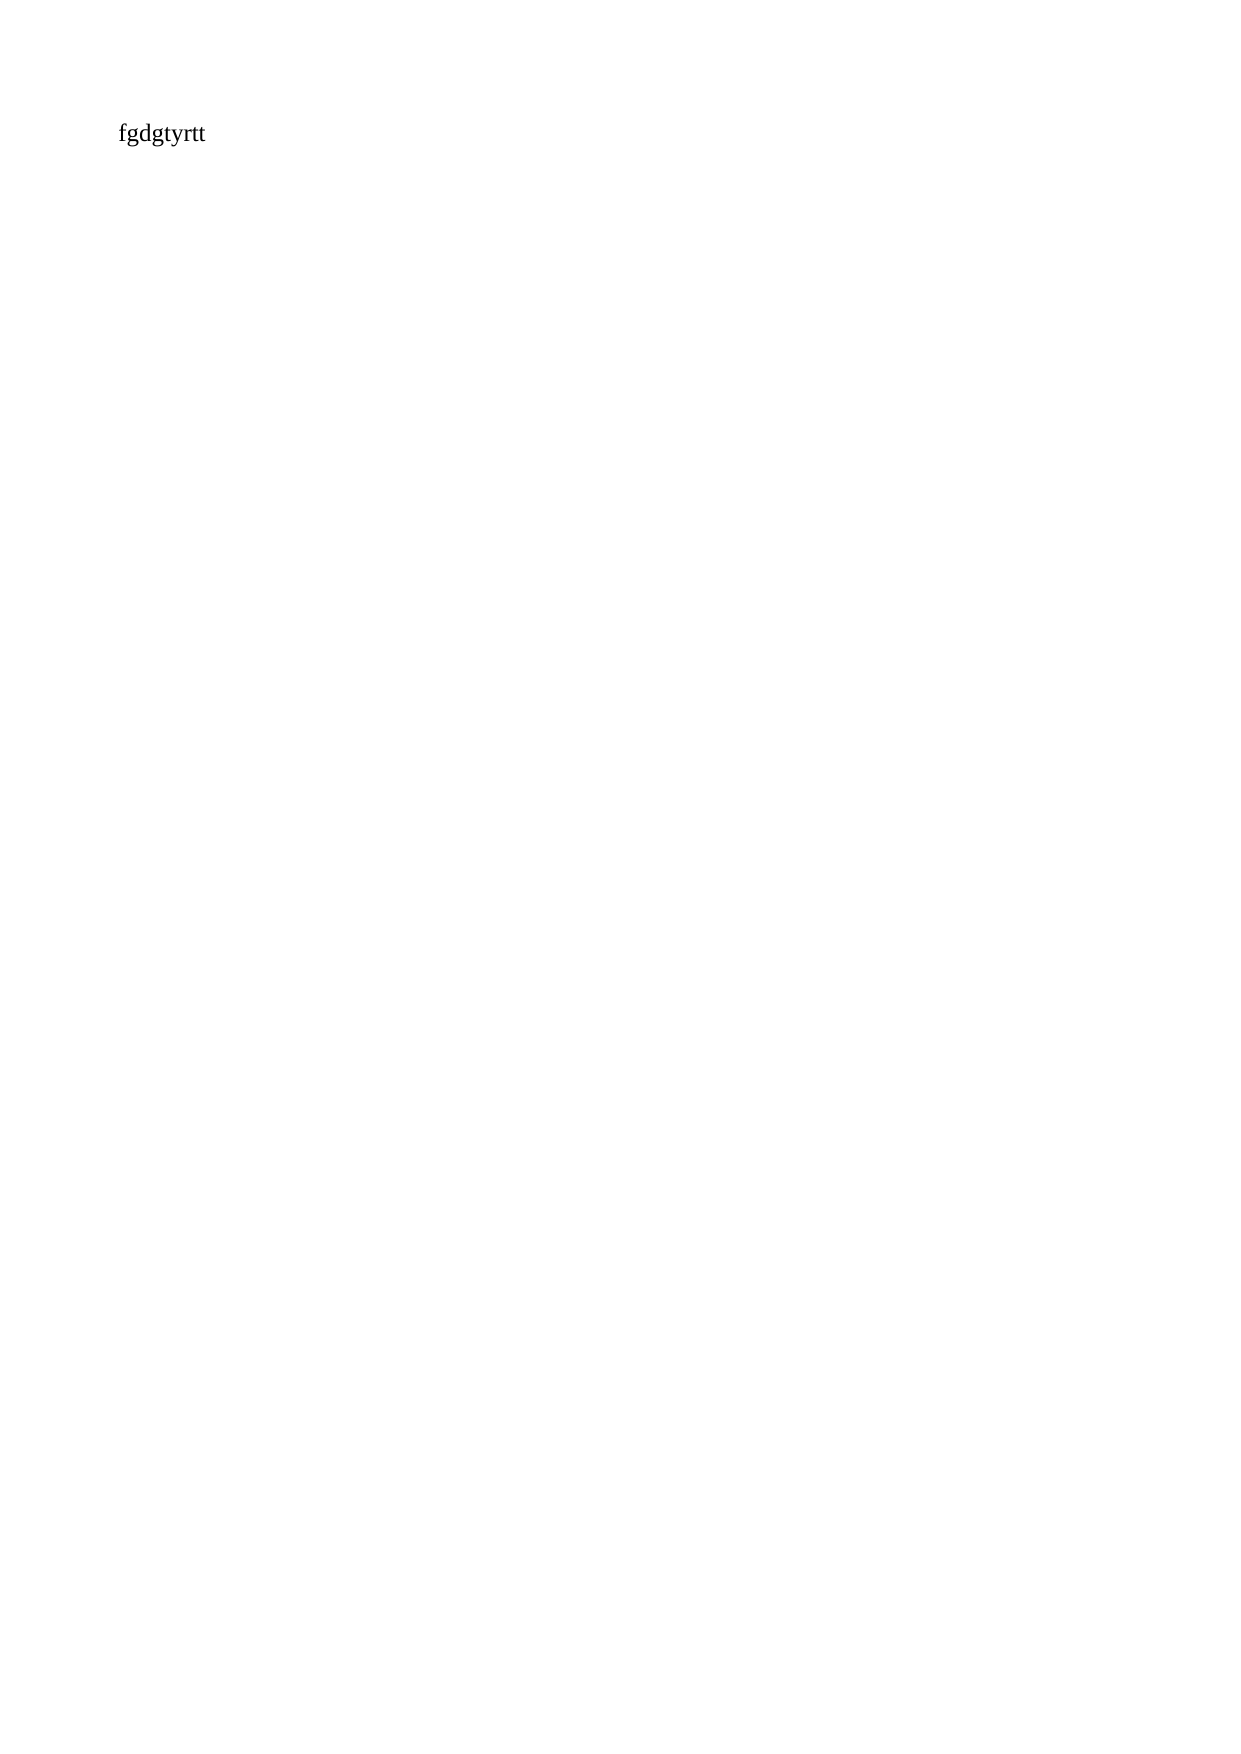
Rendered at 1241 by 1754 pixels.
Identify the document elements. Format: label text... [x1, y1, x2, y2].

text fgdgtyrtt [118, 118, 1122, 147]
